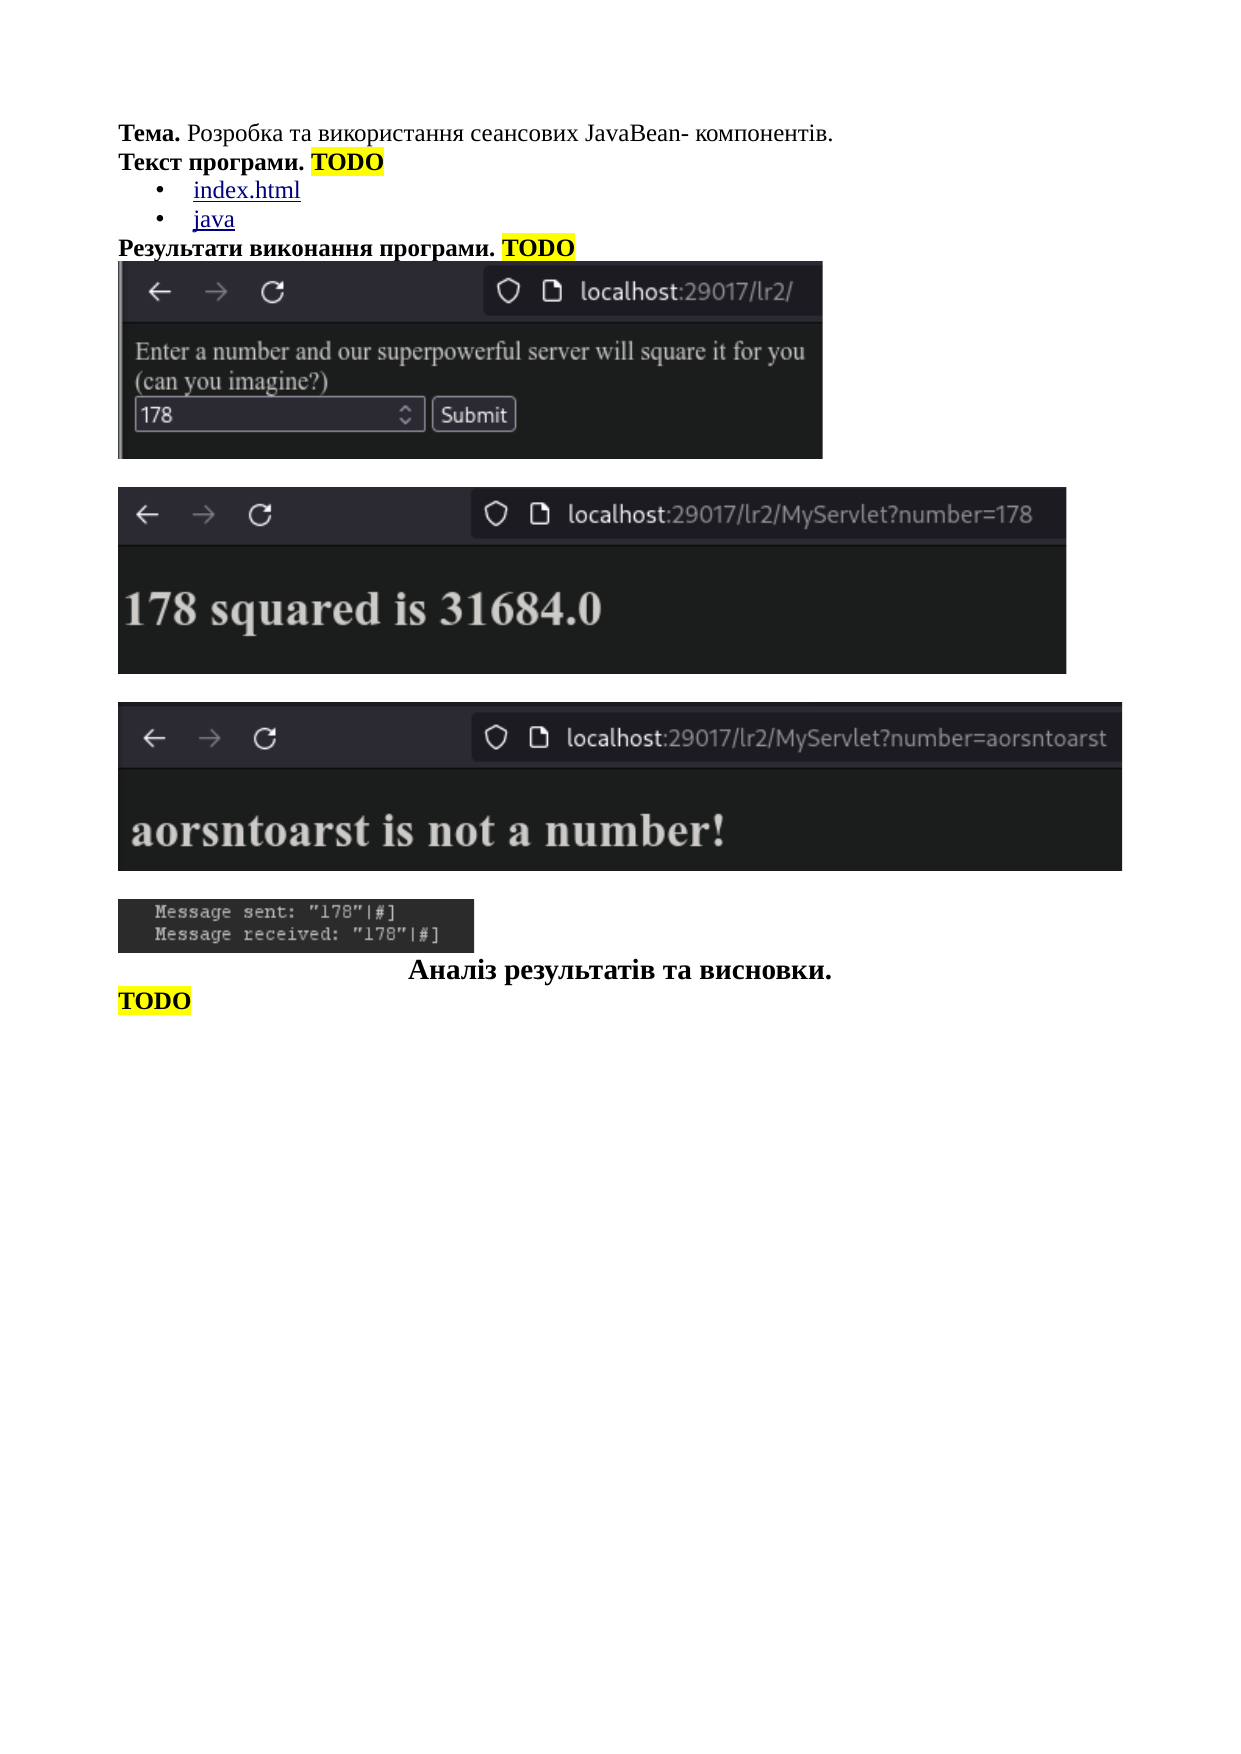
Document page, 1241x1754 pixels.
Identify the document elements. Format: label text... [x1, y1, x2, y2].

picture [118, 487, 1067, 674]
picture [118, 261, 823, 459]
text TODO [118, 986, 1122, 1015]
text Тема. Розробка та використання сеансових JavaBean- компонентів. [118, 118, 1122, 147]
picture [118, 899, 475, 953]
picture [118, 702, 1123, 871]
text Результати виконання програми. TODO [118, 233, 1122, 262]
text Аналіз результатів та висновки. [118, 952, 1122, 986]
list index.html [156, 176, 1122, 204]
list java [156, 204, 1122, 233]
text Текст програми. TODO [118, 147, 1122, 176]
